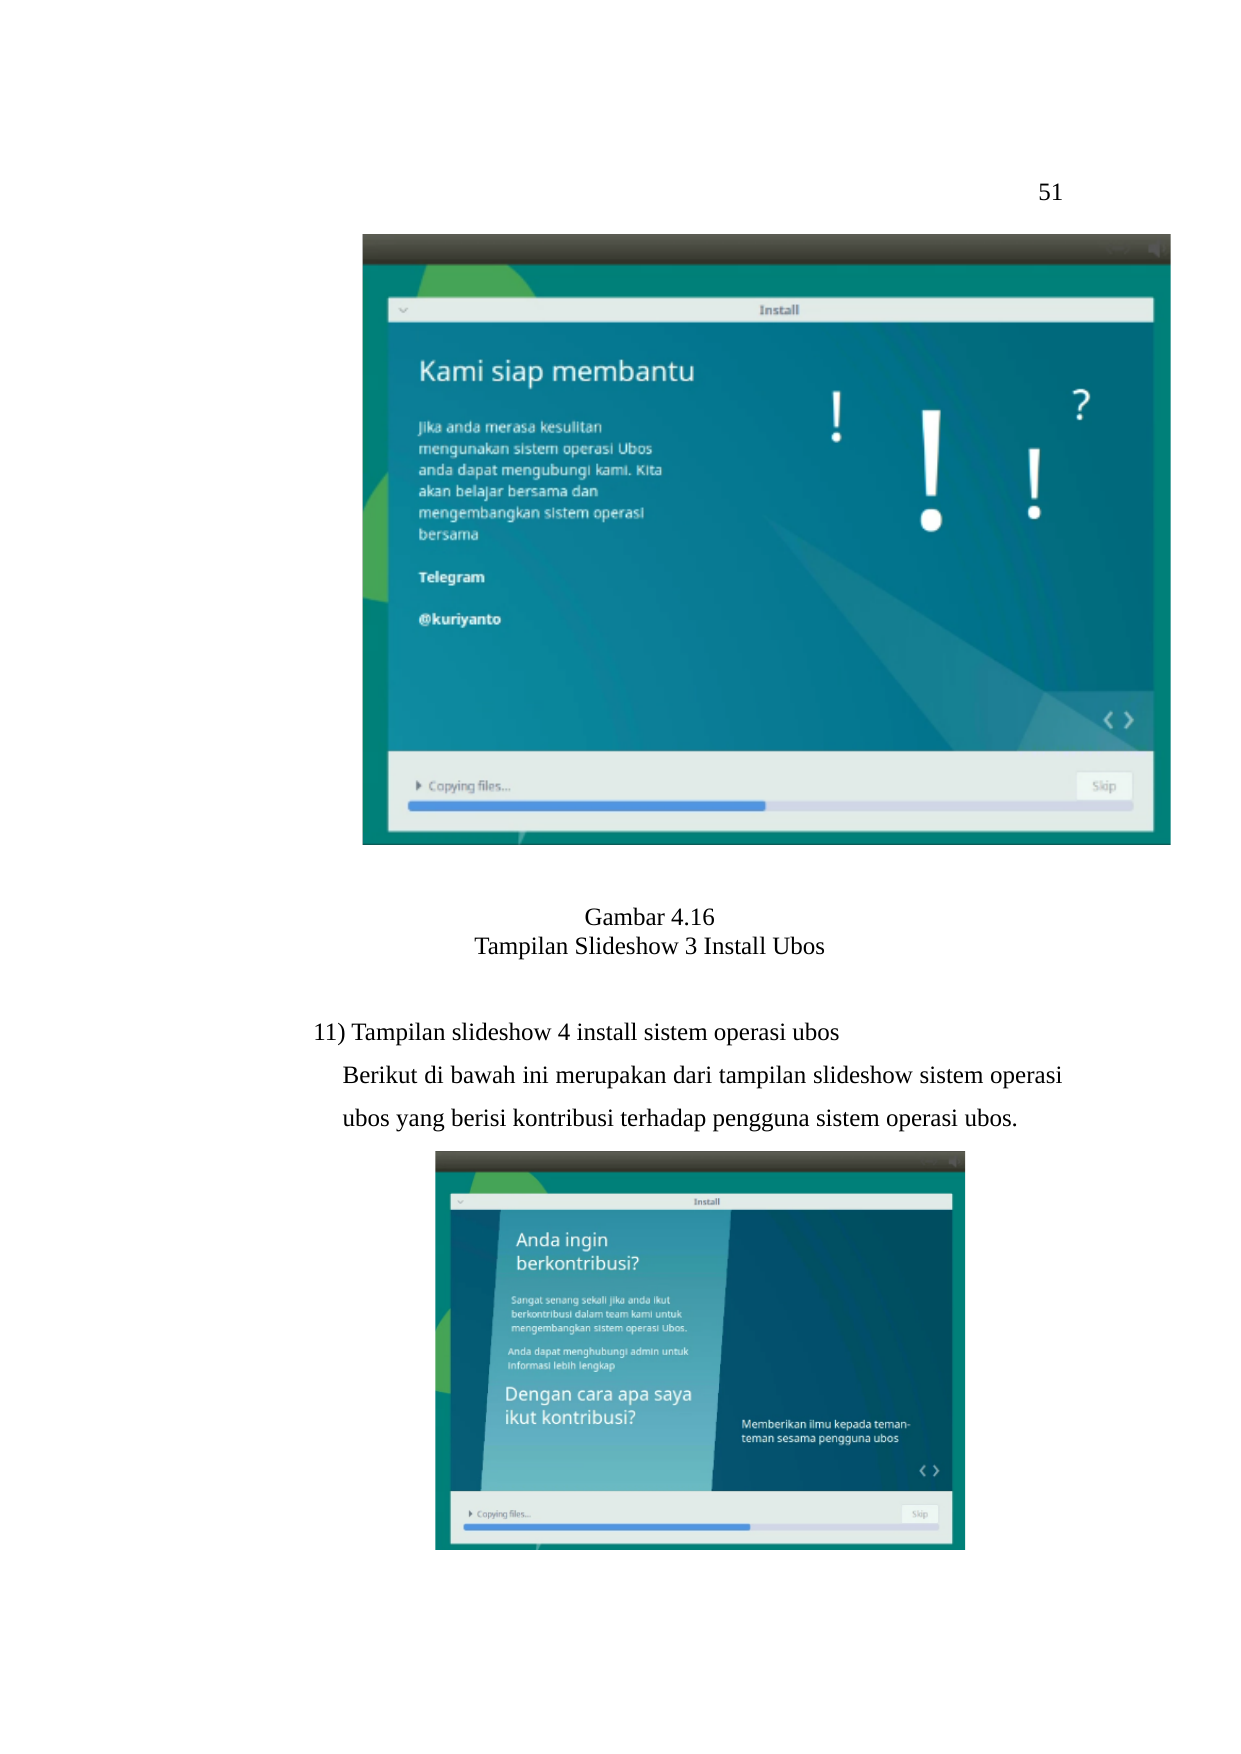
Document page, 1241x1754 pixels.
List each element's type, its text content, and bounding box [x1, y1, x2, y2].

text Tampilan Slideshow 3 Install Ubos [236, 931, 1063, 959]
picture [362, 234, 1171, 845]
text 11) Tampilan slideshow 4 install sistem operasi ubos [313, 1017, 1063, 1046]
picture [435, 1151, 965, 1550]
text Berikut di bawah ini merupakan dari tampilan slideshow sistem operasi ubos yang berisi kontribusi terhadap pengguna sistem operasi ubos. [342, 1060, 1063, 1132]
text Gambar 4.16 [236, 902, 1063, 931]
